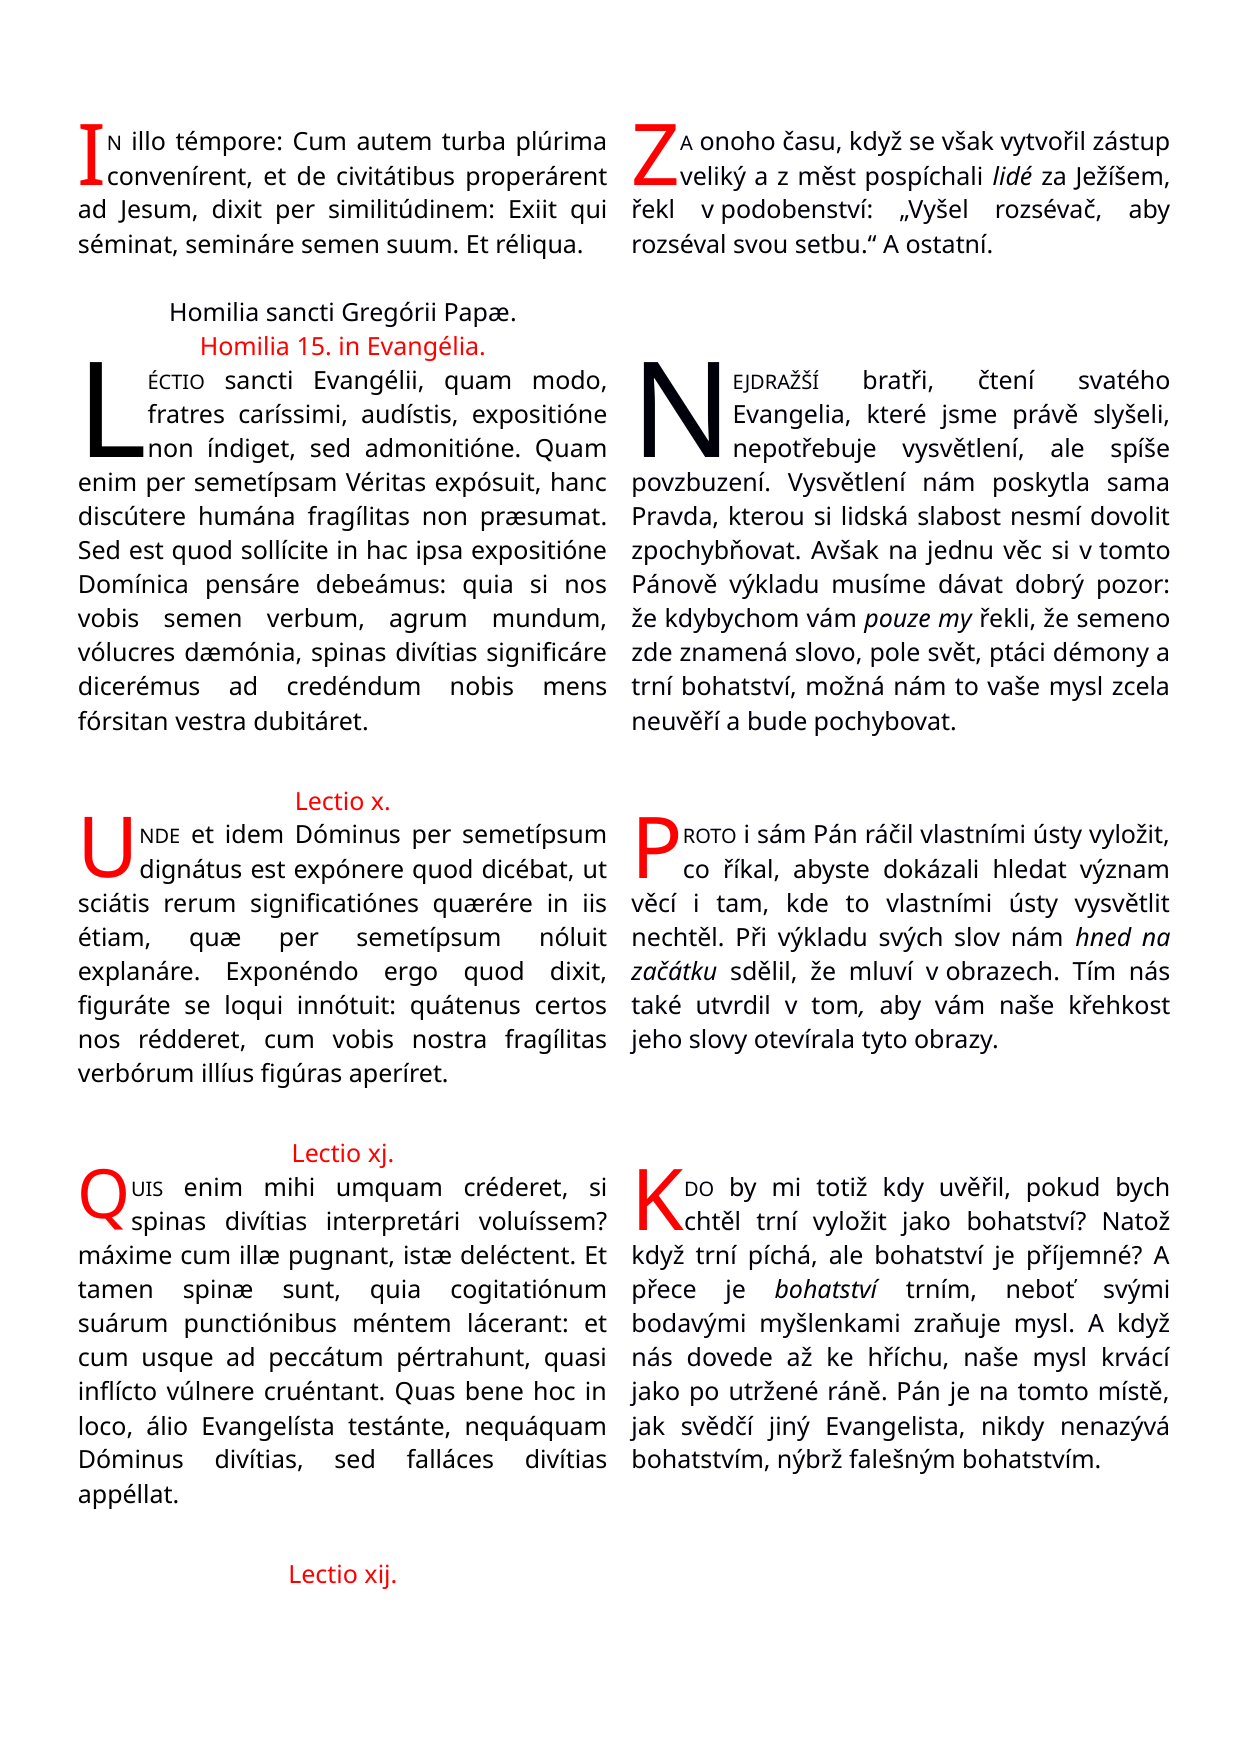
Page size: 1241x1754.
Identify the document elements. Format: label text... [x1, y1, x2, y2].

table_cell Proto i sám Pán ráčil vlastními ústy vyložit, co říkal, abyste dokázali hledat význam věcí i tam, kde to vlastními ústy vysvětlit nechtěl. Při výkladu svých slov nám hned na začátku sdělil, že mluví v obrazech. Tím nás také utvrdil v tom, aby vám naše křehkost jeho slovy otevírala tyto obrazy. [619, 777, 1182, 1130]
table_cell Lectio x. Unde et idem Dóminus per semetípsum dignátus est expónere quod dicébat, ut sciátis rerum significatiónes quærére in iis étiam, quæ per semetípsum nóluit explanáre. Exponéndo ergo quod dixit, figuráte se loqui innótuit: quátenus certos nos rédderet, cum vobis nostra fragílitas verbórum illíus figúras aperíret. [66, 777, 619, 1130]
table_cell Lectio xij. [66, 1550, 619, 1596]
table_cell Za onoho času, když se však vytvořil zástup veliký a z měst pospíchali lidé za Ježíšem, řekl v podobenství: „Vyšel rozsévač, aby rozséval svou setbu.“ A ostatní. Nejdražší bratři, čtení svatého Evangelia, které jsme právě slyšeli, nepotřebuje vysvětlení, ale spíše povzbuzení. Vysvětlení nám poskytla sama Pravda, kterou si lidská slabost nesmí dovolit zpochybňovat. Avšak na jednu věc si v tomto Pánově výkladu musíme dávat dobrý pozor: že kdybychom vám pouze my řekli, že semeno zde znamená slovo, pole svět, ptáci démony a trní bohatství, možná nám to vaše mysl zcela neuvěří a bude pochybovat. [619, 118, 1182, 777]
table_cell Kdo by mi totiž kdy uvěřil, pokud bych chtěl trní vyložit jako bohatství? Natož když trní píchá, ale bohatství je příjemné? A přece je bohatství trním, neboť svými bodavými myšlenkami zraňuje mysl. A když nás dovede až ke hříchu, naše mysl krvácí jako po utržené ráně. Pán je na tomto místě, jak svědčí jiný Evangelista, nikdy nenazývá bohatstvím, nýbrž falešným bohatstvím. [619, 1130, 1182, 1550]
table_cell In III. Nocturno Léctio sancti Evangélii secúndum Lucam. Lectio ix. Cap. 8. In illo témpore: Cum autem turba plúrima convenírent, et de civitátibus properárent ad Jesum, dixit per similitúdinem: Exiit qui séminat, semináre semen suum. Et réliqua. Homilia sancti Gregórii Papæ. Homilia 15. in Evangélia. Léctio sancti Evangélii, quam modo, fratres caríssimi, audístis, expositióne non índiget, sed admonitióne. Quam enim per semetípsam Véritas expósuit, hanc discútere humána fragílitas non præsumat. Sed est quod sollícite in hac ipsa expositióne Domínica pensáre debeámus: quia si nos vobis semen verbum, agrum mundum, vólucres dæmónia, spinas divítias significáre dicerémus ad credéndum nobis mens fórsitan vestra dubitáret. [66, 118, 619, 777]
table_cell Lectio xj. Quis enim mihi umquam créderet, si spinas divítias interpretári voluíssem? máxime cum illæ pugnant, istæ deléctent. Et tamen spinæ sunt, quia cogitatiónum suárum punctiónibus méntem lácerant: et cum usque ad peccátum pértrahunt, quasi inflícto vúlnere cruéntant. Quas bene hoc in loco, álio Evangelísta testánte, nequáquam Dóminus divítias, sed falláces divítias appéllat. [66, 1130, 619, 1550]
table_cell [619, 1550, 1182, 1596]
